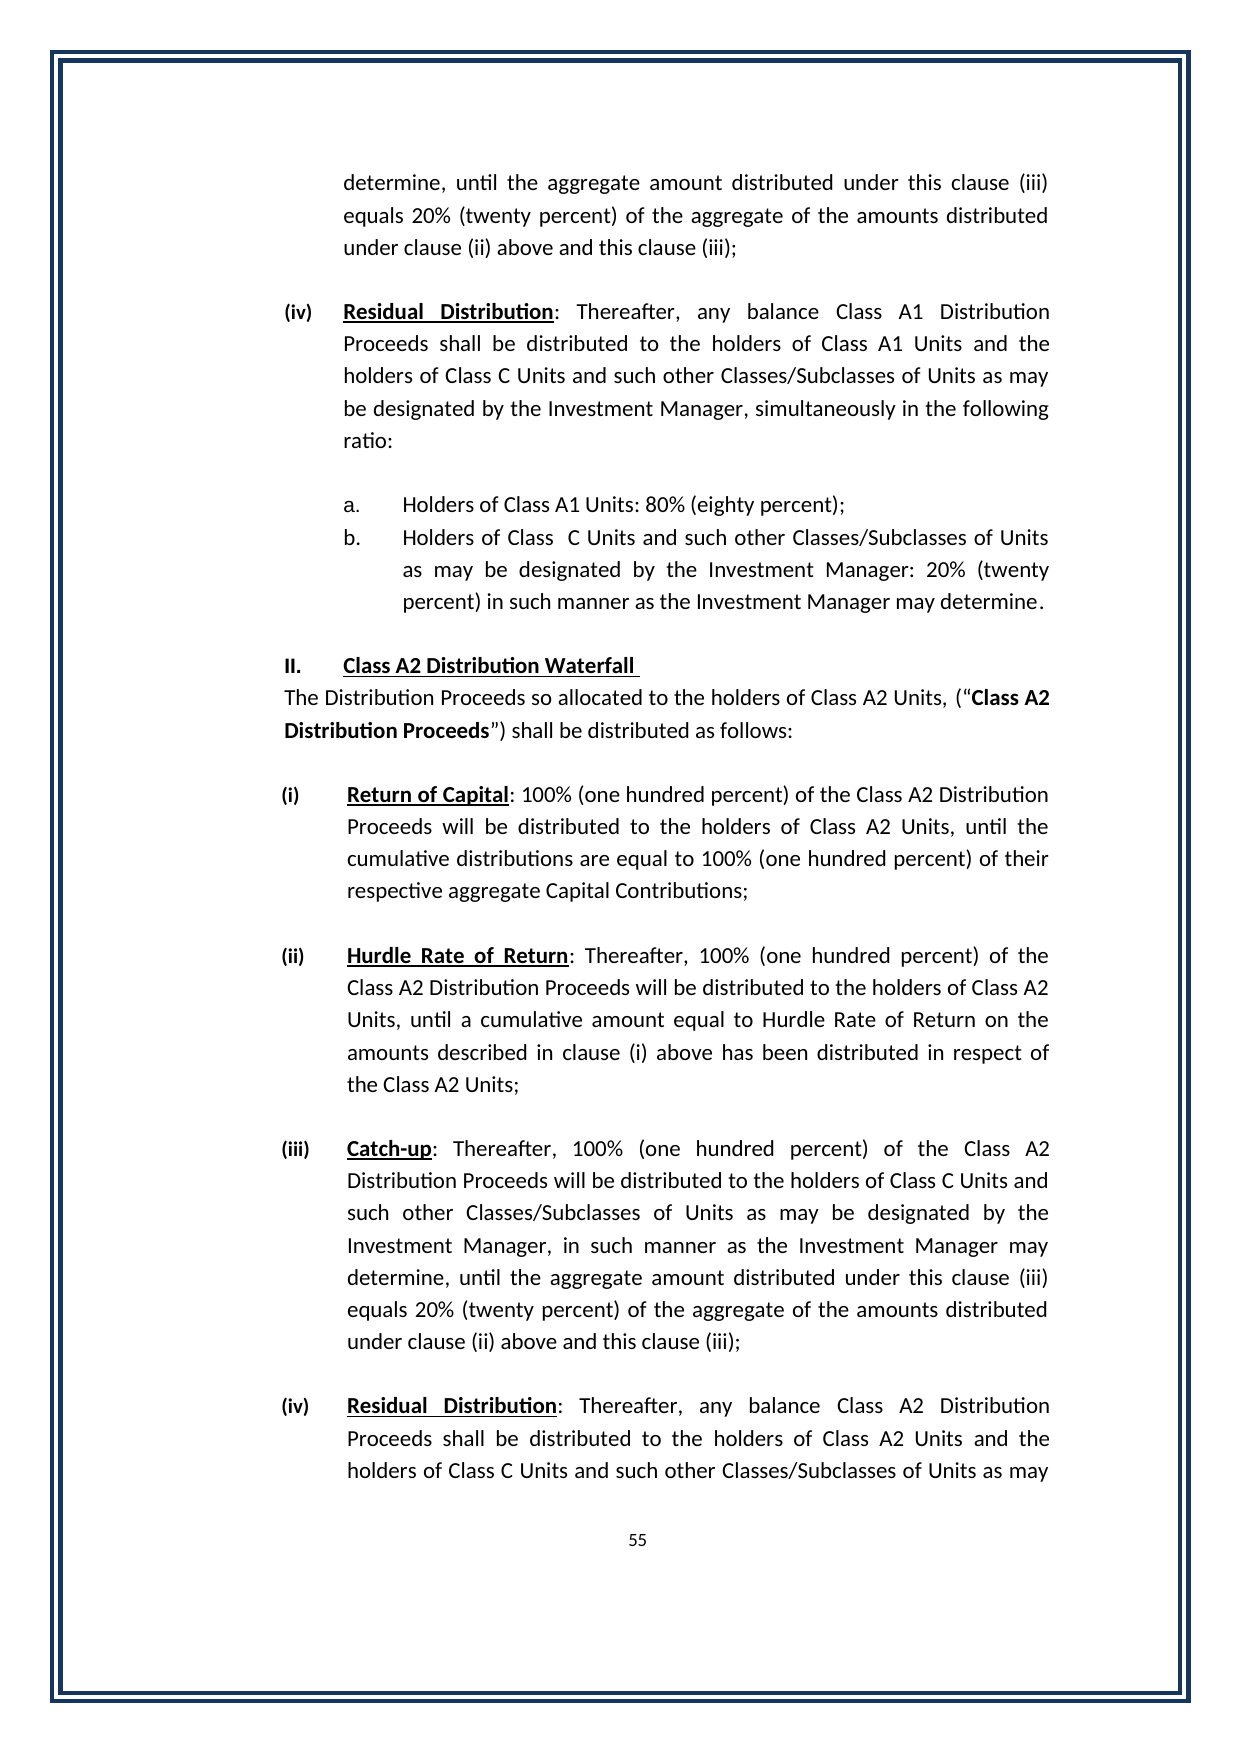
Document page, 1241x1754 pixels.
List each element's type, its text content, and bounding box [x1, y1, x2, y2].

list Holders of Class C Units and such other Classes/Subclasses of Units as may be designated by the Investment Manager: 20% (twenty percent) in such manner as the Investment Manager may determine. [343, 523, 1050, 615]
list Class A2 Distribution Waterfall [284, 651, 1050, 679]
text The Distribution Proceeds so allocated to the holders of Class A2 Units, (“Class A2 Distribution Proceeds”) shall be distributed as follows: [284, 683, 1050, 744]
list Residual Distribution: Thereafter, any balance Class A2 Distribution Proceeds shall be distributed to the holders of Class A2 Units and the holders of Class C Units and such other Classes/Subclasses of Units as may [281, 1392, 1050, 1484]
list Residual Distribution: Thereafter, any balance Class A1 Distribution Proceeds shall be distributed to the holders of Class A1 Units and the holders of Class C Units and such other Classes/Subclasses of Units as may be designated by the Investment Manager, simultaneously in the following ratio: [284, 297, 1050, 454]
list Catch-up: Thereafter, 100% (one hundred percent) of the Class A2 Distribution Proceeds will be distributed to the holders of Class C Units and such other Classes/Subclasses of Units as may be designated by the Investment Manager, in such manner as the Investment Manager may determine, until the aggregate amount distributed under this clause (iii) equals 20% (twenty percent) of the aggregate of the amounts distributed under clause (ii) above and this clause (iii); [281, 1134, 1050, 1355]
list Return of Capital: 100% (one hundred percent) of the Class A2 Distribution Proceeds will be distributed to the holders of Class A2 Units, until the cumulative distributions are equal to 100% (one hundred percent) of their respective aggregate Capital Contributions; [281, 780, 1050, 905]
list determine, until the aggregate amount distributed under this clause (iii) equals 20% (twenty percent) of the aggregate of the amounts distributed under clause (ii) above and this clause (iii); [284, 168, 1050, 261]
list Holders of Class A1 Units: 80% (eighty percent); [343, 490, 1050, 518]
list Hurdle Rate of Return: Thereafter, 100% (one hundred percent) of the Class A2 Distribution Proceeds will be distributed to the holders of Class A2 Units, until a cumulative amount equal to Hurdle Rate of Return on the amounts described in clause (i) above has been distributed in respect of the Class A2 Units; [281, 941, 1050, 1098]
